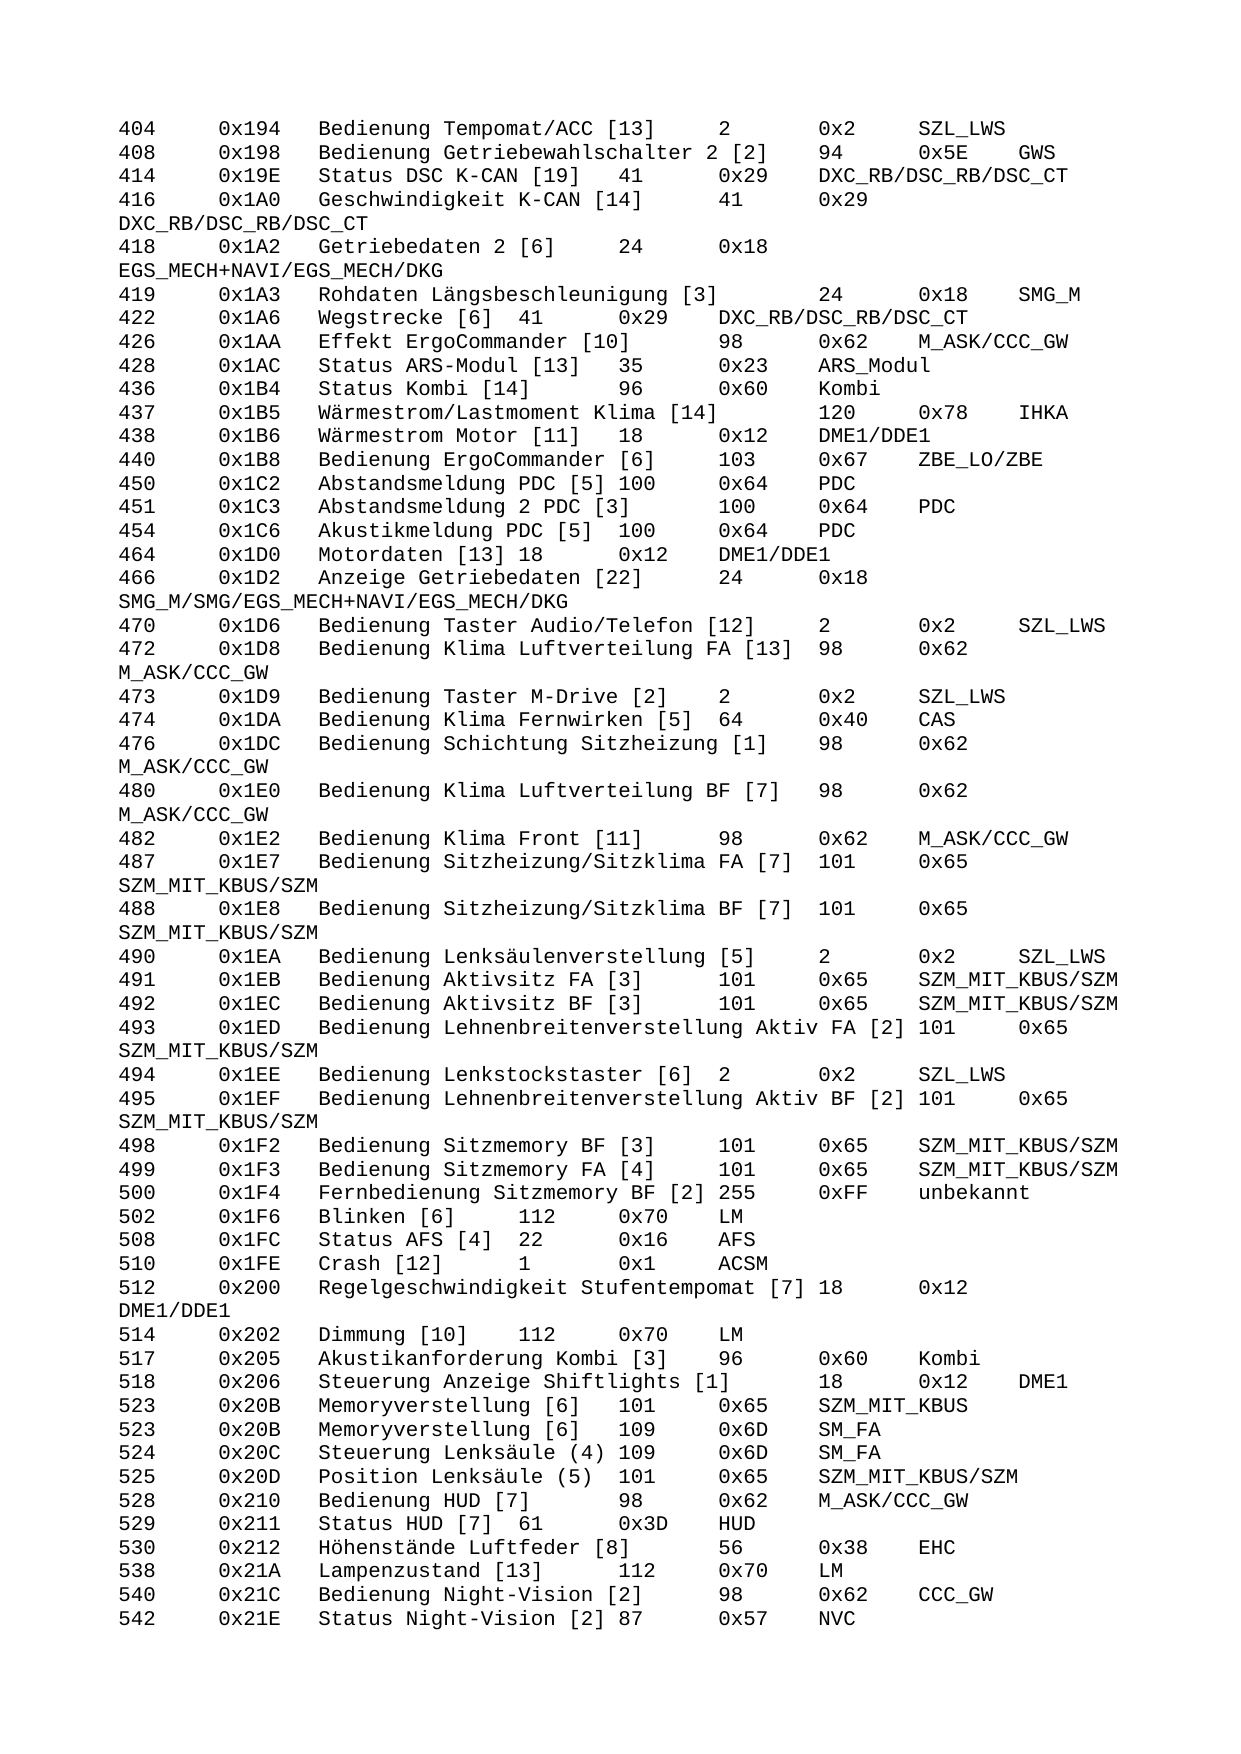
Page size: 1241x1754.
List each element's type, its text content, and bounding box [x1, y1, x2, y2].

text 437 0x1B5 Wärmestrom/Lastmoment Klima [14] 120 0x78 IHKA [118, 402, 1122, 426]
text 508 0x1FC Status AFS [4] 22 0x16 AFS [118, 1229, 1122, 1253]
text 451 0x1C3 Abstandsmeldung 2 PDC [3] 100 0x64 PDC [118, 496, 1122, 520]
text 523 0x20B Memoryverstellung [6] 109 0x6D SM_FA [118, 1419, 1122, 1442]
text 470 0x1D6 Bedienung Taster Audio/Telefon [12] 2 0x2 SZL_LWS [118, 615, 1122, 638]
text 440 0x1B8 Bedienung ErgoCommander [6] 103 0x67 ZBE_LO/ZBE [118, 449, 1122, 473]
text 488 0x1E8 Bedienung Sitzheizung/Sitzklima BF [7] 101 0x65 SZM_MIT_KBUS/SZM [118, 898, 1122, 946]
text 529 0x211 Status HUD [7] 61 0x3D HUD [118, 1513, 1122, 1537]
text 490 0x1EA Bedienung Lenksäulenverstellung [5] 2 0x2 SZL_LWS [118, 946, 1122, 969]
text 492 0x1EC Bedienung Aktivsitz BF [3] 101 0x65 SZM_MIT_KBUS/SZM [118, 993, 1122, 1017]
text 538 0x21A Lampenzustand [13] 112 0x70 LM [118, 1561, 1122, 1584]
text 422 0x1A6 Wegstrecke [6] 41 0x29 DXC_RB/DSC_RB/DSC_CT [118, 307, 1122, 331]
text 510 0x1FE Crash [12] 1 0x1 ACSM [118, 1253, 1122, 1277]
text 525 0x20D Position Lenksäule (5) 101 0x65 SZM_MIT_KBUS/SZM [118, 1466, 1122, 1489]
text 480 0x1E0 Bedienung Klima Luftverteilung BF [7] 98 0x62 M_ASK/CCC_GW [118, 780, 1122, 827]
text 523 0x20B Memoryverstellung [6] 101 0x65 SZM_MIT_KBUS [118, 1395, 1122, 1419]
text 436 0x1B4 Status Kombi [14] 96 0x60 Kombi [118, 378, 1122, 402]
text 454 0x1C6 Akustikmeldung PDC [5] 100 0x64 PDC [118, 520, 1122, 544]
text 542 0x21E Status Night-Vision [2] 87 0x57 NVC [118, 1608, 1122, 1631]
text 493 0x1ED Bedienung Lehnenbreitenverstellung Aktiv FA [2] 101 0x65 SZM_MIT_KBUS/SZM [118, 1017, 1122, 1064]
text 495 0x1EF Bedienung Lehnenbreitenverstellung Aktiv BF [2] 101 0x65 SZM_MIT_KBUS/SZM [118, 1088, 1122, 1135]
text 416 0x1A0 Geschwindigkeit K-CAN [14] 41 0x29 DXC_RB/DSC_RB/DSC_CT [118, 189, 1122, 236]
text 518 0x206 Steuerung Anzeige Shiftlights [1] 18 0x12 DME1 [118, 1371, 1122, 1395]
text 482 0x1E2 Bedienung Klima Front [11] 98 0x62 M_ASK/CCC_GW [118, 827, 1122, 851]
text 498 0x1F2 Bedienung Sitzmemory BF [3] 101 0x65 SZM_MIT_KBUS/SZM [118, 1135, 1122, 1158]
text 491 0x1EB Bedienung Aktivsitz FA [3] 101 0x65 SZM_MIT_KBUS/SZM [118, 969, 1122, 993]
text 512 0x200 Regelgeschwindigkeit Stufentempomat [7] 18 0x12 DME1/DDE1 [118, 1277, 1122, 1324]
text 418 0x1A2 Getriebedaten 2 [6] 24 0x18 EGS_MECH+NAVI/EGS_MECH/DKG [118, 236, 1122, 284]
text 494 0x1EE Bedienung Lenkstockstaster [6] 2 0x2 SZL_LWS [118, 1064, 1122, 1088]
text 499 0x1F3 Bedienung Sitzmemory FA [4] 101 0x65 SZM_MIT_KBUS/SZM [118, 1158, 1122, 1182]
text 514 0x202 Dimmung [10] 112 0x70 LM [118, 1324, 1122, 1348]
text 474 0x1DA Bedienung Klima Fernwirken [5] 64 0x40 CAS [118, 709, 1122, 733]
text 414 0x19E Status DSC K-CAN [19] 41 0x29 DXC_RB/DSC_RB/DSC_CT [118, 165, 1122, 189]
text 404 0x194 Bedienung Tempomat/ACC [13] 2 0x2 SZL_LWS [118, 118, 1122, 142]
text 428 0x1AC Status ARS-Modul [13] 35 0x23 ARS_Modul [118, 354, 1122, 378]
text 464 0x1D0 Motordaten [13] 18 0x12 DME1/DDE1 [118, 544, 1122, 567]
text 450 0x1C2 Abstandsmeldung PDC [5] 100 0x64 PDC [118, 473, 1122, 496]
text 466 0x1D2 Anzeige Getriebedaten [22] 24 0x18 SMG_M/SMG/EGS_MECH+NAVI/EGS_MECH/DKG [118, 567, 1122, 615]
text 476 0x1DC Bedienung Schichtung Sitzheizung [1] 98 0x62 M_ASK/CCC_GW [118, 733, 1122, 780]
text 419 0x1A3 Rohdaten Längsbeschleunigung [3] 24 0x18 SMG_M [118, 284, 1122, 307]
text 530 0x212 Höhenstände Luftfeder [8] 56 0x38 EHC [118, 1537, 1122, 1561]
text 524 0x20C Steuerung Lenksäule (4) 109 0x6D SM_FA [118, 1442, 1122, 1466]
text 487 0x1E7 Bedienung Sitzheizung/Sitzklima FA [7] 101 0x65 SZM_MIT_KBUS/SZM [118, 851, 1122, 898]
text 426 0x1AA Effekt ErgoCommander [10] 98 0x62 M_ASK/CCC_GW [118, 331, 1122, 354]
text 408 0x198 Bedienung Getriebewahlschalter 2 [2] 94 0x5E GWS [118, 142, 1122, 165]
text 517 0x205 Akustikanforderung Kombi [3] 96 0x60 Kombi [118, 1348, 1122, 1371]
text 502 0x1F6 Blinken [6] 112 0x70 LM [118, 1206, 1122, 1229]
text 438 0x1B6 Wärmestrom Motor [11] 18 0x12 DME1/DDE1 [118, 426, 1122, 449]
text 472 0x1D8 Bedienung Klima Luftverteilung FA [13] 98 0x62 M_ASK/CCC_GW [118, 638, 1122, 686]
text 540 0x21C Bedienung Night-Vision [2] 98 0x62 CCC_GW [118, 1584, 1122, 1608]
text 528 0x210 Bedienung HUD [7] 98 0x62 M_ASK/CCC_GW [118, 1489, 1122, 1513]
text 500 0x1F4 Fernbedienung Sitzmemory BF [2] 255 0xFF unbekannt [118, 1182, 1122, 1206]
text 473 0x1D9 Bedienung Taster M-Drive [2] 2 0x2 SZL_LWS [118, 686, 1122, 709]
